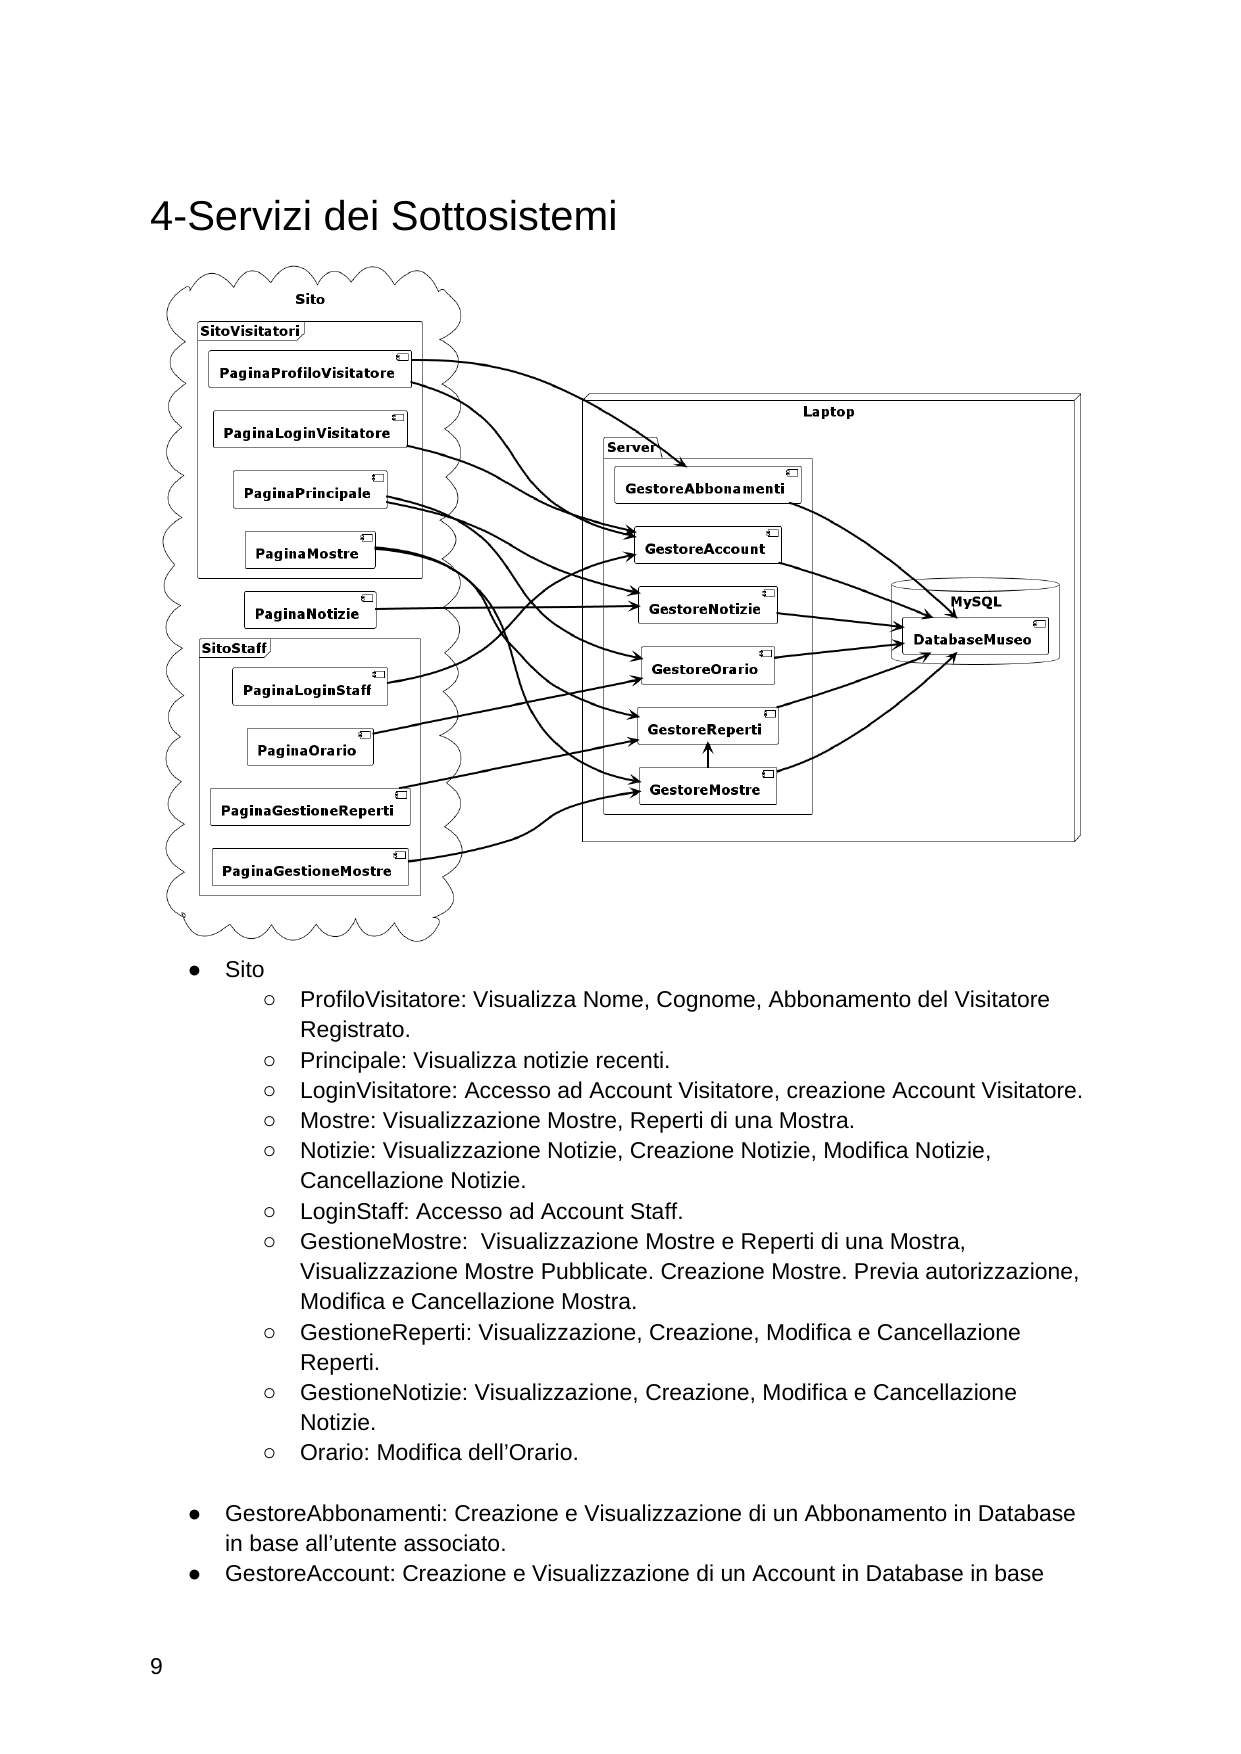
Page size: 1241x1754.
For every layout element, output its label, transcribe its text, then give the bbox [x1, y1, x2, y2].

list ProfiloVisitatore: Visualizza Nome, Cognome, Abbonamento del Visitatore Registrato. [262, 986, 1090, 1043]
list GestoreAbbonamenti: Creazione e Visualizzazione di un Abbonamento in Database in base all’utente associato. [187, 1500, 1090, 1556]
list Principale: Visualizza notizie recenti. [262, 1047, 1090, 1073]
list Notizie: Visualizzazione Notizie, Creazione Notizie, Modifica Notizie, Cancellazione Notizie. [262, 1137, 1090, 1194]
list LoginStaff: Accesso ad Account Staff. [262, 1198, 1090, 1224]
list GestioneNotizie: Visualizzazione, Creazione, Modifica e Cancellazione Notizie. [262, 1379, 1090, 1435]
list GestoreAccount: Creazione e Visualizzazione di un Account in Database in base [187, 1560, 1090, 1586]
list Sito [187, 956, 1090, 982]
list GestioneReperti: Visualizzazione, Creazione, Modifica e Cancellazione Reperti. [262, 1318, 1090, 1375]
list GestioneMostre: Visualizzazione Mostre e Reperti di una Mostra, Visualizzazione Mostre Pubblicate. Creazione Mostre. Previa autorizzazione, Modifica e Cancellazione Mostra. [262, 1228, 1090, 1314]
subtitle 4-Servizi dei Sottosistemi [150, 192, 1090, 239]
list Mostre: Visualizzazione Mostre, Reperti di una Mostra. [262, 1107, 1090, 1133]
picture [150, 252, 1091, 952]
list LoginVisitatore: Accesso ad Account Visitatore, creazione Account Visitatore. [262, 1077, 1090, 1103]
list Orario: Modifica dell’Orario. [262, 1439, 1090, 1466]
